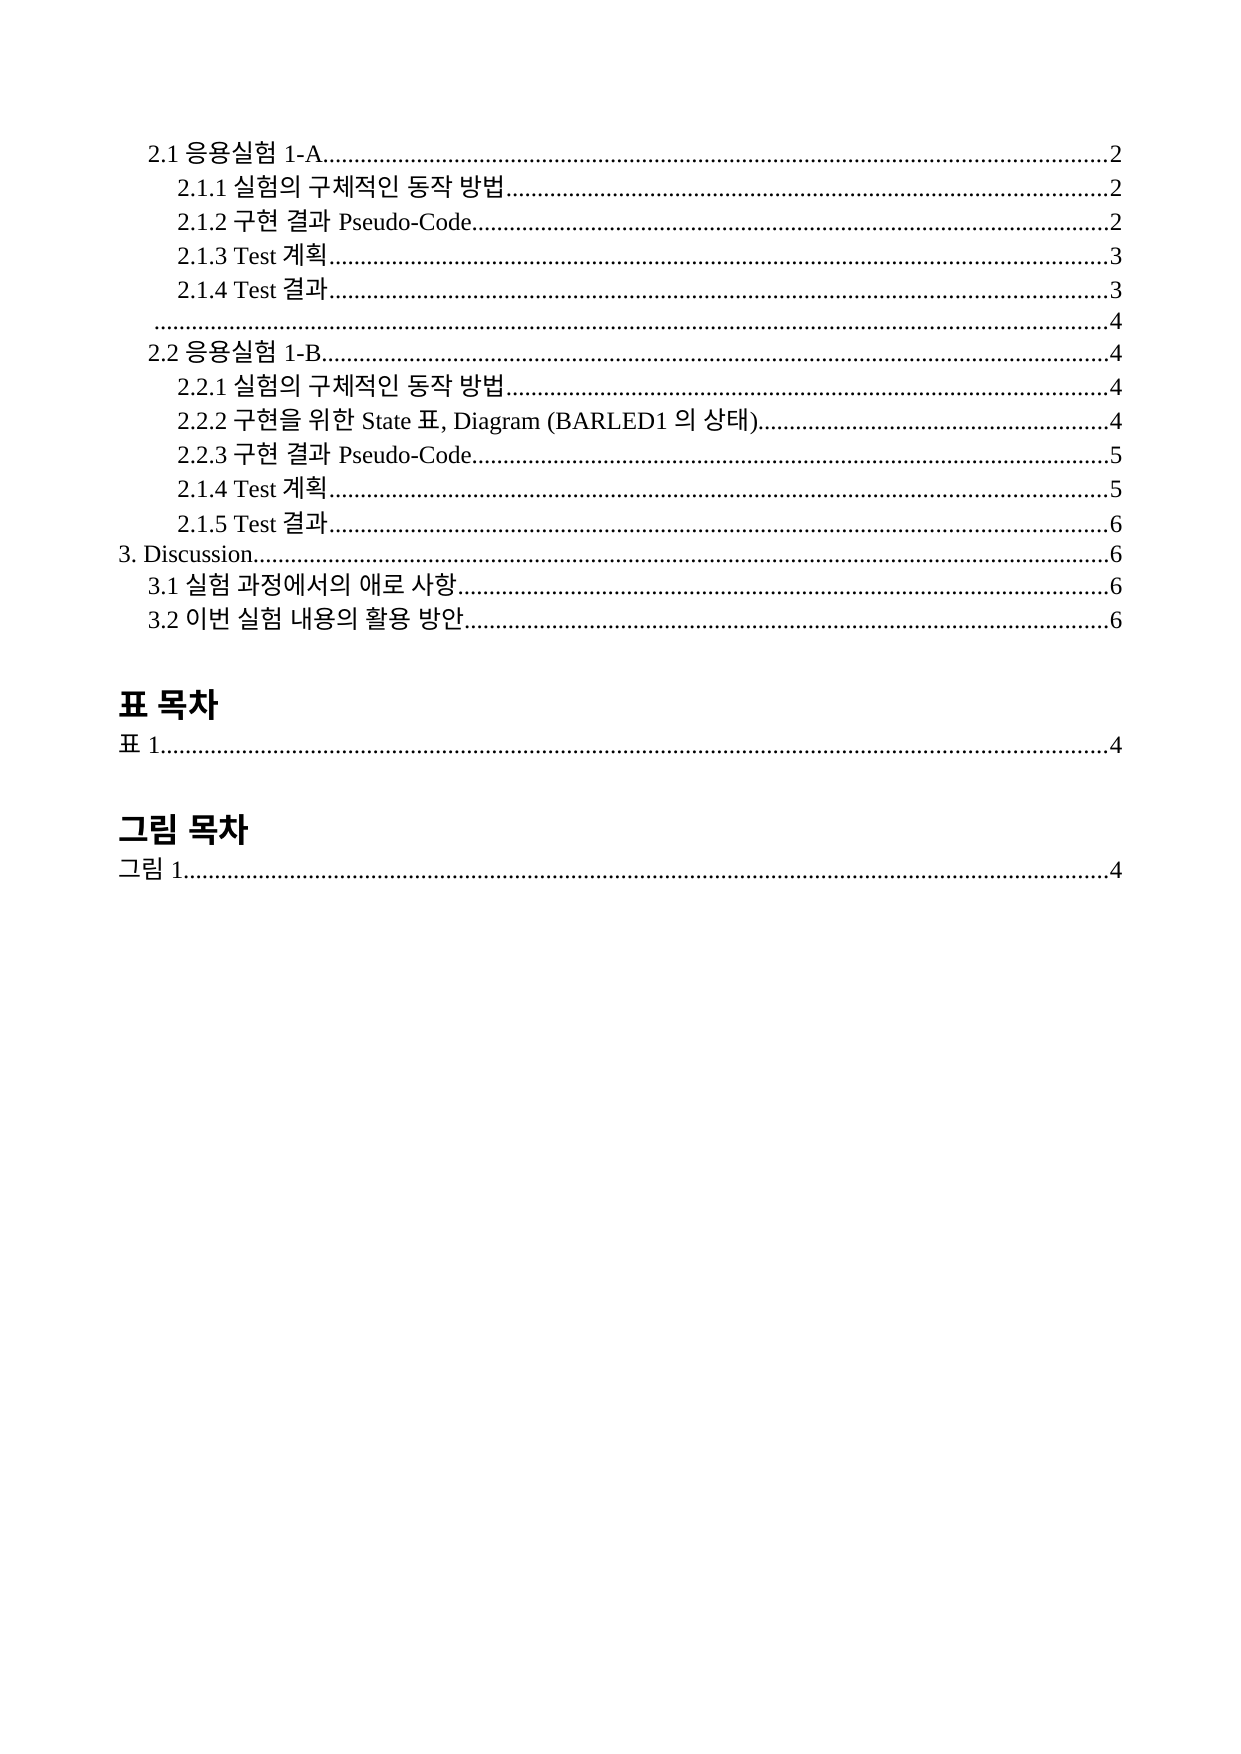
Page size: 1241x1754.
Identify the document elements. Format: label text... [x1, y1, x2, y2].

text 2.1.1 실험의 구체적인 동작 방법 2 [177, 170, 1122, 204]
text 3.2 이번 실험 내용의 활용 방안 6 [148, 602, 1122, 636]
text 3. Discussion 6 [118, 539, 1122, 568]
text 2.1.4 Test 계획 5 [177, 471, 1122, 505]
text 2.2.3 구현 결과 Pseudo-Code 5 [177, 437, 1122, 471]
text 2.2.2 구현을 위한 State 표, Diagram (BARLED1 의 상태) 4 [177, 403, 1122, 437]
text 2.1.4 Test 결과 3 [177, 272, 1122, 306]
text 2.1.5 Test 결과 6 [177, 505, 1122, 539]
text 그림 1 4 [118, 852, 1122, 886]
text 2.2.1 실험의 구체적인 동작 방법 4 [177, 369, 1122, 403]
text 2.1.2 구현 결과 Pseudo-Code 2 [177, 204, 1122, 238]
text 2.1.3 Test 계획 3 [177, 238, 1122, 272]
subtitle 그림 목차 [118, 806, 1122, 852]
text 표 1 4 [118, 727, 1122, 761]
text 2.2 응용실험 1-B 4 [148, 335, 1122, 369]
text 4 [148, 306, 1122, 335]
subtitle 표 목차 [118, 682, 1122, 727]
text 2.1 응용실험 1-A 2 [148, 136, 1122, 170]
text 3.1 실험 과정에서의 애로 사항 6 [148, 568, 1122, 602]
